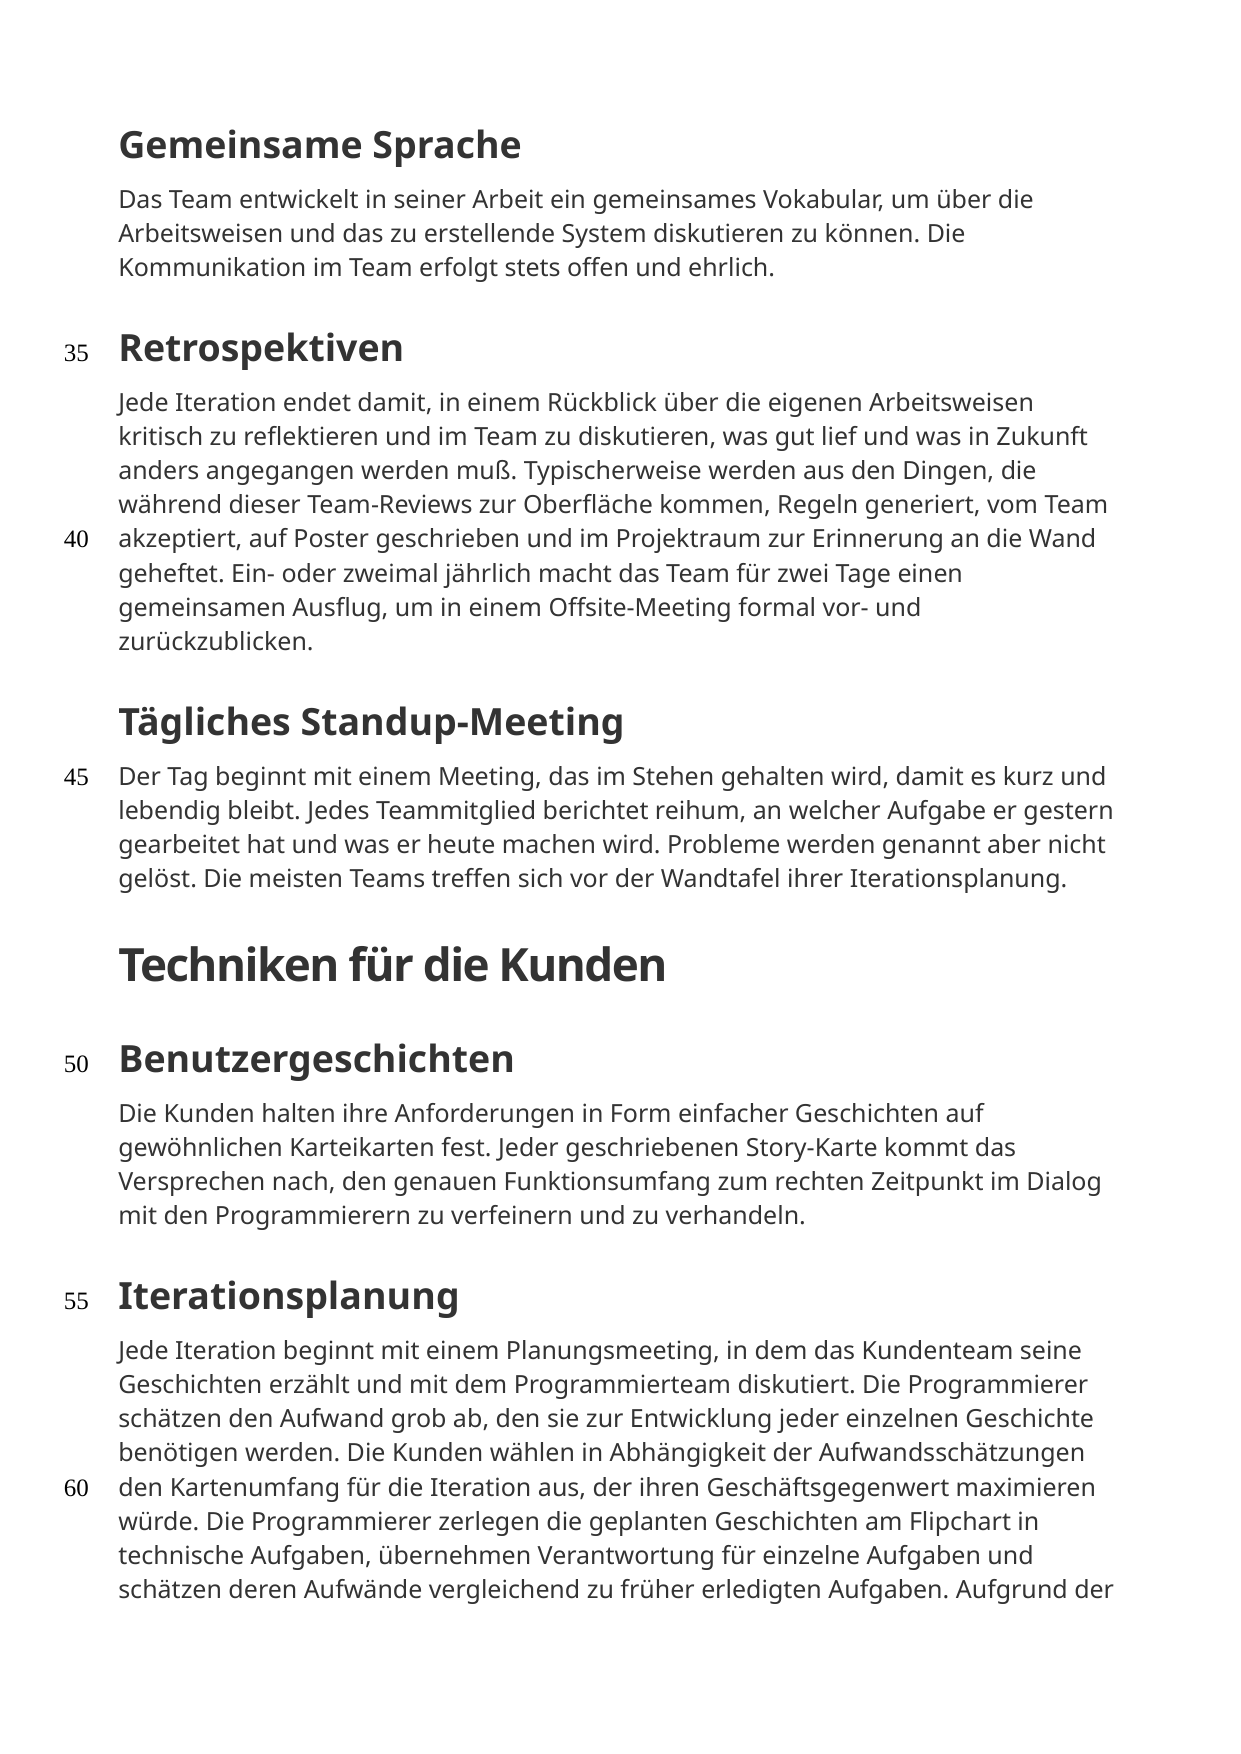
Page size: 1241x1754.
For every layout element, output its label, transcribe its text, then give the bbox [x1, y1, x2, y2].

text Das Team entwickelt in seiner Arbeit ein gemeinsames Vokabular, um über die Arbeitsweisen und das zu erstellende System diskutieren zu können. Die Kommunikation im Team erfolgt stets offen und ehrlich. [118, 182, 1122, 284]
subtitle Iterationsplanung [118, 1269, 1122, 1320]
subtitle Benutzergeschichten [118, 1032, 1122, 1083]
text Jede Iteration beginnt mit einem Planungsmeeting, in dem das Kundenteam seine Geschichten erzählt und mit dem Programmierteam diskutiert. Die Programmierer schätzen den Aufwand grob ab, den sie zur Entwicklung jeder einzelnen Geschichte benötigen werden. Die Kunden wählen in Abhängigkeit der Aufwandsschätzungen den Kartenumfang für die Iteration aus, der ihren Geschäftsgegenwert maximieren würde. Die Programmierer zerlegen die geplanten Geschichten am Flipchart in technische Aufgaben, übernehmen Verantwortung für einzelne Aufgaben und schätzen deren Aufwände vergleichend zu früher erledigten Aufgaben. Aufgrund der [118, 1333, 1122, 1605]
text Der Tag beginnt mit einem Meeting, das im Stehen gehalten wird, damit es kurz und lebendig bleibt. Jedes Teammitglied berichtet reihum, an welcher Aufgabe er gestern gearbeitet hat und was er heute machen wird. Probleme werden genannt aber nicht gelöst. Die meisten Teams treffen sich vor der Wandtafel ihrer Iterationsplanung. [118, 758, 1122, 895]
subtitle Retrospektiven [118, 321, 1122, 372]
subtitle Tägliches Standup-Meeting [118, 695, 1122, 746]
subtitle Gemeinsame Sprache [118, 118, 1122, 169]
subtitle Techniken für die Kunden [118, 932, 1122, 994]
text Die Kunden halten ihre Anforderungen in Form einfacher Geschichten auf gewöhnlichen Karteikarten fest. Jeder geschriebenen Story-Karte kommt das Versprechen nach, den genauen Funktionsumfang zum rechten Zeitpunkt im Dialog mit den Programmierern zu verfeinern und zu verhandeln. [118, 1096, 1122, 1232]
text Jede Iteration endet damit, in einem Rückblick über die eigenen Arbeitsweisen kritisch zu reflektieren und im Team zu diskutieren, was gut lief und was in Zukunft anders angegangen werden muß. Typischerweise werden aus den Dingen, die während dieser Team-Reviews zur Oberfläche kommen, Regeln generiert, vom Team akzeptiert, auf Poster geschrieben und im Projektraum zur Erinnerung an die Wand geheftet. Ein- oder zweimal jährlich macht das Team für zwei Tage einen gemeinsamen Ausflug, um in einem Offsite-Meeting formal vor- und zurückzublicken. [118, 385, 1122, 657]
